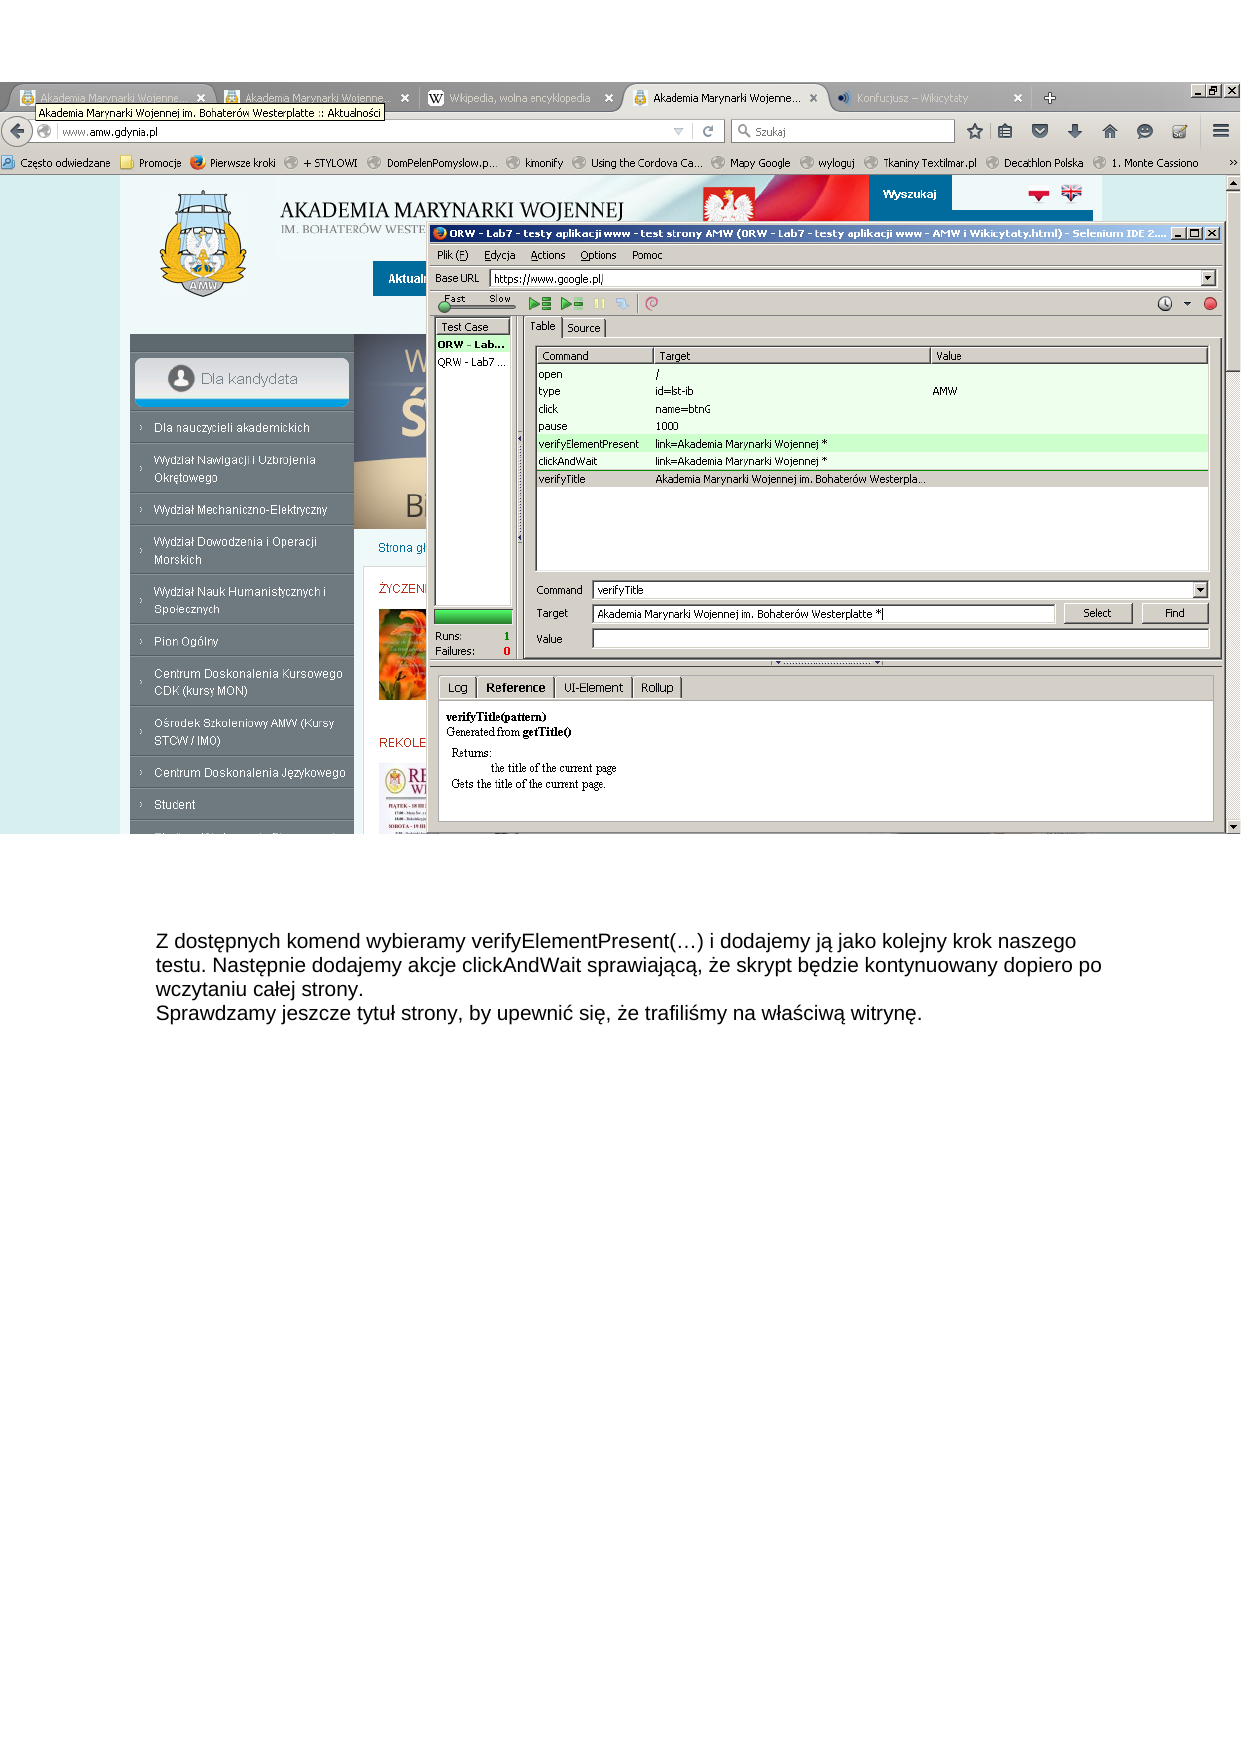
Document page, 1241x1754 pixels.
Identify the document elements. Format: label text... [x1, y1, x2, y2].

text Z dostępnych komend wybieramy verifyElementPresent(…) i dodajemy ją jako kolejny krok naszego testu. Następnie dodajemy akcje clickAndWait sprawiającą, że skrypt będzie kontynuowany dopiero po wczytaniu całej strony. Sprawdzamy jeszcze tytuł strony, by upewnić się, że trafiliśmy na właściwą witrynę. [156, 929, 1122, 1097]
